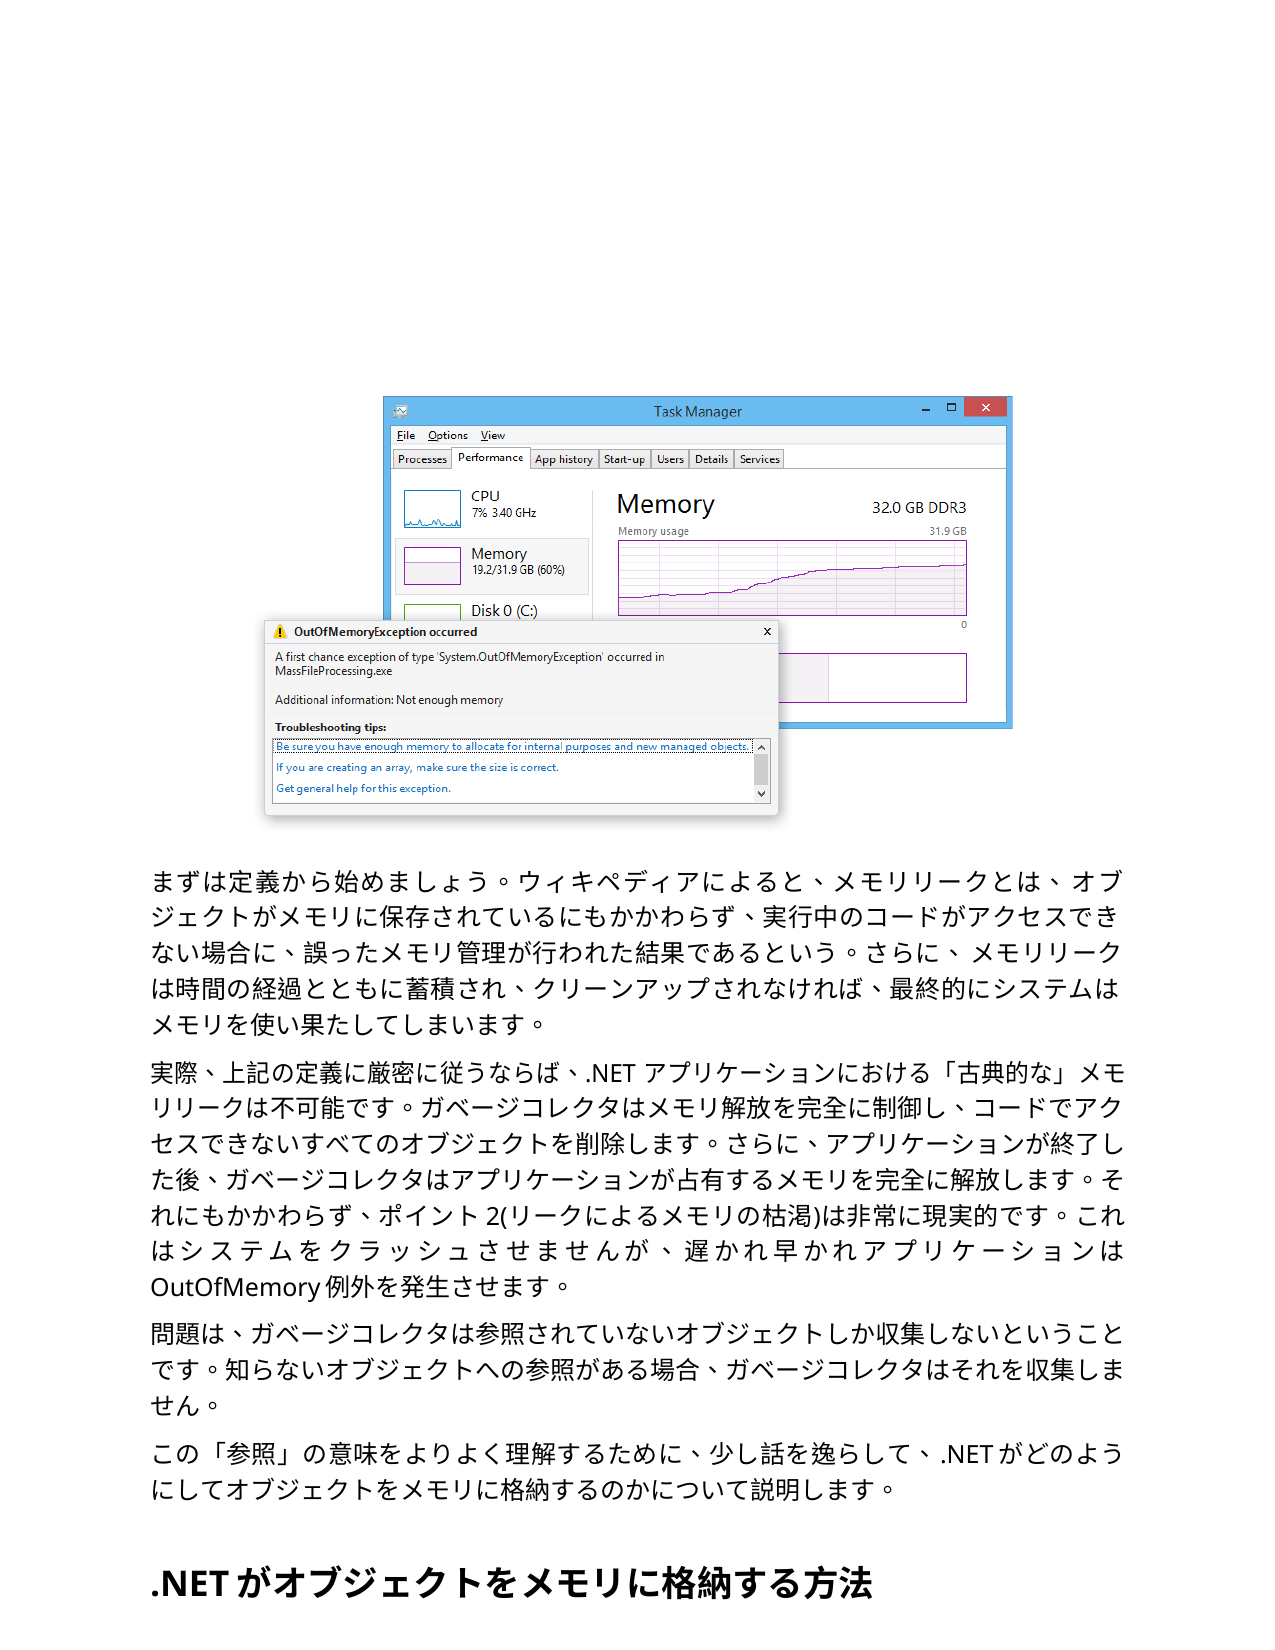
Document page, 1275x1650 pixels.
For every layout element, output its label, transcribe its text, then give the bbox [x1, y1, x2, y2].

text 実際、上記の定義に厳密に従うならば、.NET アプリケーションにおける「古典的な」メモリリークは不可能です。ガベージコレクタはメモリ解放を完全に制御し、コードでアクセスできないすべてのオブジェクトを削除します。さらに、アプリケーションが終了した後、ガベージコレクタはアプリケーションが占有するメモリを完全に解放します。それにもかかわらず、ポイント2(リークによるメモリの枯渇)は非常に現実的です。これはシステムをクラッシュさせませんが、遅かれ早かれアプリケーションはOutOfMemory例外を発生させます。 [150, 1055, 1126, 1304]
text この「参照」の意味をよりよく理解するために、少し話を逸らして、.NETがどのようにしてオブジェクトをメモリに格納するのかについて説明します。 [150, 1437, 1126, 1506]
picture [253, 396, 1013, 832]
text まずは定義から始めましょう。ウィキペディアによると、メモリリークとは、オブジェクトがメモリに保存されているにもかかわらず、実行中のコードがアクセスできない場合に、誤ったメモリ管理が行われた結果であるという。さらに、メモリリークは時間の経過とともに蓄積され、クリーンアップされなければ、最終的にシステムはメモリを使い果たしてしまいます。 [150, 864, 1126, 1041]
text 問題は、ガベージコレクタは参照されていないオブジェクトしか収集しないということです。知らないオブジェクトへの参照がある場合、ガベージコレクタはそれを収集しません。 [150, 1317, 1126, 1423]
subtitle .NETがオブジェクトをメモリに格納する方法 [150, 1559, 1275, 1607]
